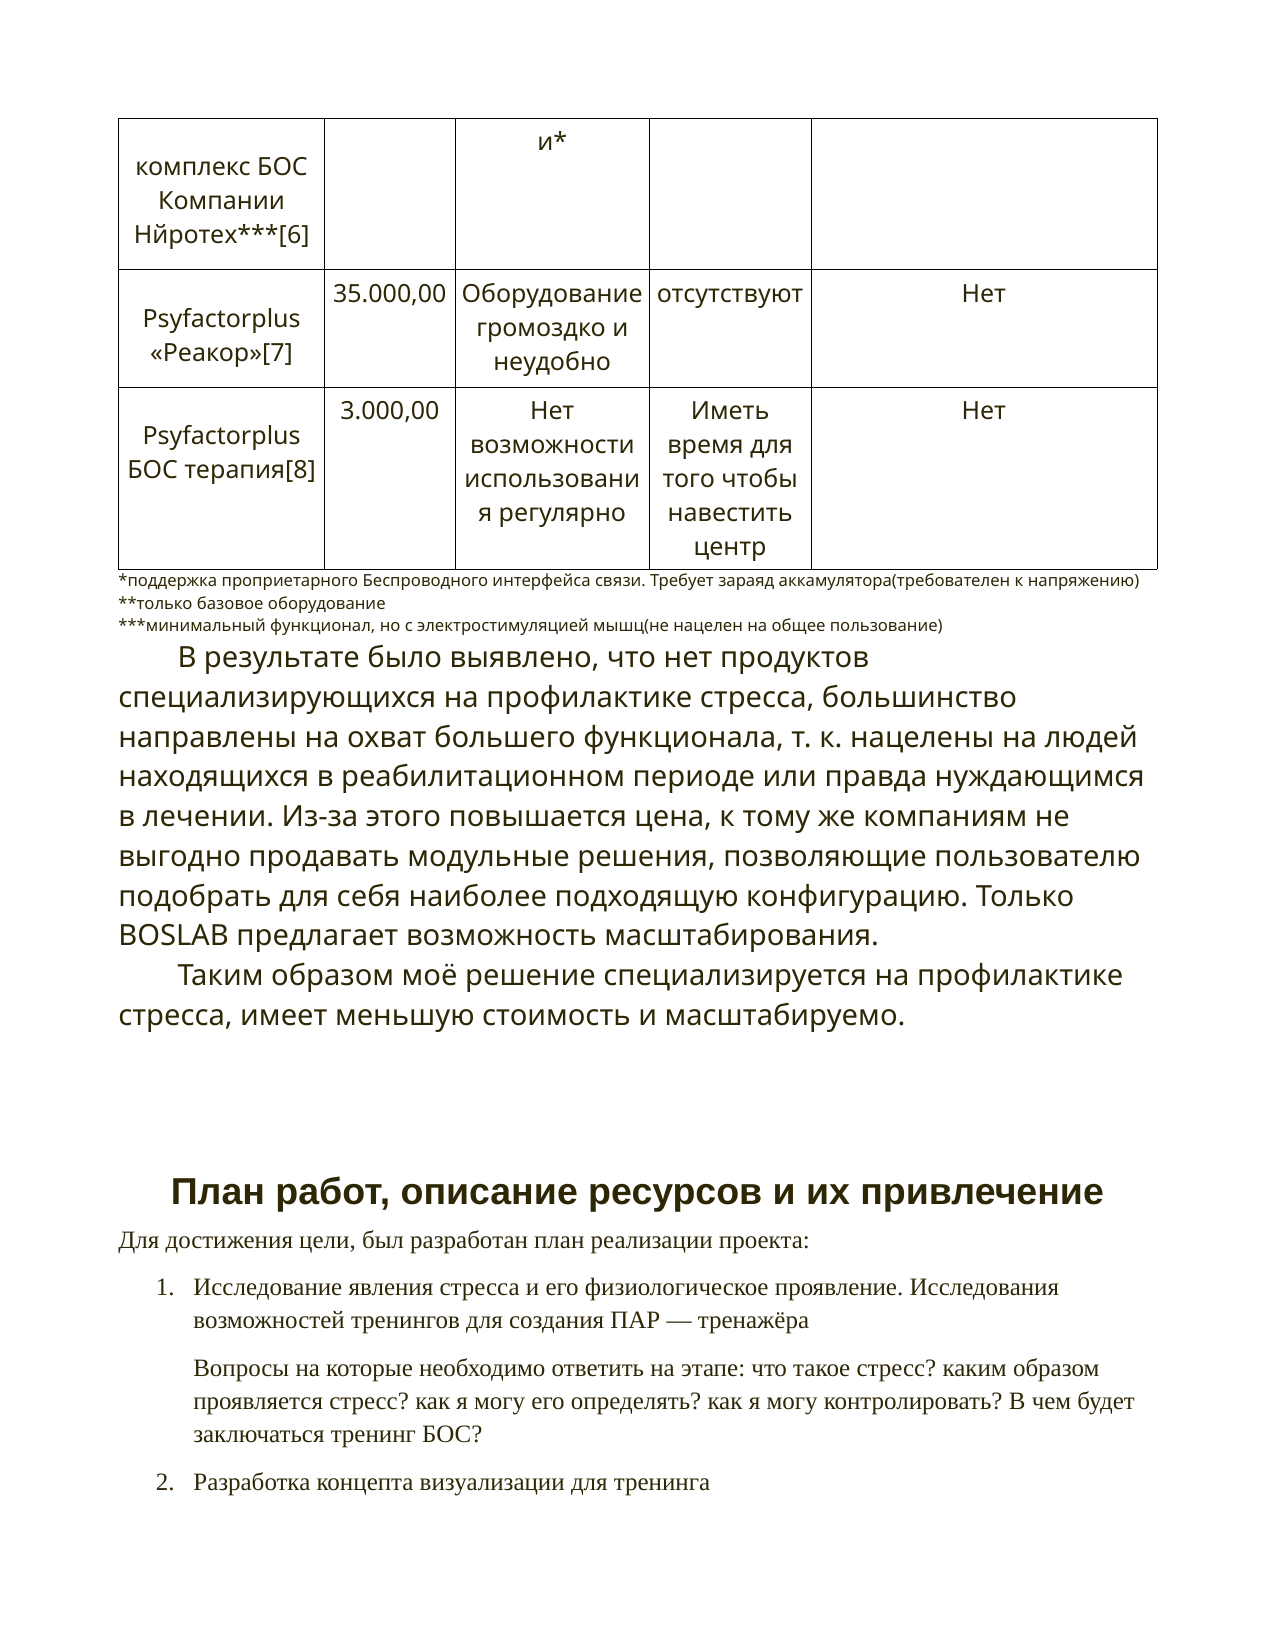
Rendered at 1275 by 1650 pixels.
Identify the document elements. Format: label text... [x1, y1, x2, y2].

list Исследование явления стресса и его физиологическое проявление. Исследования возможностей тренингов для создания ПАР — тренажёра [156, 1272, 1157, 1334]
table_cell комплекс БОС Компании Нйротех***[6] [119, 119, 324, 269]
subtitle План работ, описание ресурсов и их привлечение [118, 1040, 1157, 1212]
table_cell Нет возможности использования регулярно [456, 388, 649, 568]
list Разработка концепта визуализации для тренинга [156, 1467, 1157, 1495]
table_cell [325, 119, 455, 269]
list Вопросы на которые необходимо ответить на этапе: что такое стресс? каким образом проявляется стресс? как я могу его определять? как я могу контролировать? В чем будет заключаться тренинг БОС? [156, 1353, 1157, 1448]
text В результате было выявлено, что нет продуктов специализирующихся на профилактике стресса, большинство направлены на охват большего функционала, т. к. нацелены на людей находящихся в реабилитационном периоде или правда нуждающимся в лечении. Из-за этого повышается цена, к тому же компаниям не выгодно продавать модульные решения, позволяющие пользователю подобрать для себя наиболее подходящую конфигурацию. Только BOSLAB предлагает возможность масштабирования. [118, 637, 1157, 954]
table_cell Psyfactorplus «Реакор»[7] [119, 270, 324, 387]
table_cell Нет [812, 270, 1157, 387]
table_cell и* [456, 119, 649, 269]
text Таким образом моё решение специализируется на профилактике стресса, имеет меньшую стоимость и масштабируемо. [118, 954, 1157, 1033]
table_cell [812, 119, 1157, 269]
table_cell Иметь время для того чтобы навестить центр [650, 388, 811, 568]
table_cell [650, 119, 811, 269]
text ***минимальный функционал, но с электростимуляцией мышц(не нацелен на общее пользование) [118, 614, 1157, 637]
table_cell Нет [812, 388, 1157, 568]
table_cell отсутствуют [650, 270, 811, 387]
text *поддержка проприетарного Беспроводного интерфейса связи. Требует зараяд аккамулятора(требователен к напряжению) [118, 570, 1157, 591]
table_cell 35.000,00 [325, 270, 455, 387]
table_cell Оборудование громоздко и неудобно [456, 270, 649, 387]
table_cell 3.000,00 [325, 388, 455, 568]
text Для достижения цели, был разработан план реализации проекта: [118, 1225, 1157, 1253]
text **только базовое оборудование [118, 591, 1157, 614]
table_cell Psyfactorplus БОС терапия[8] [119, 388, 324, 568]
